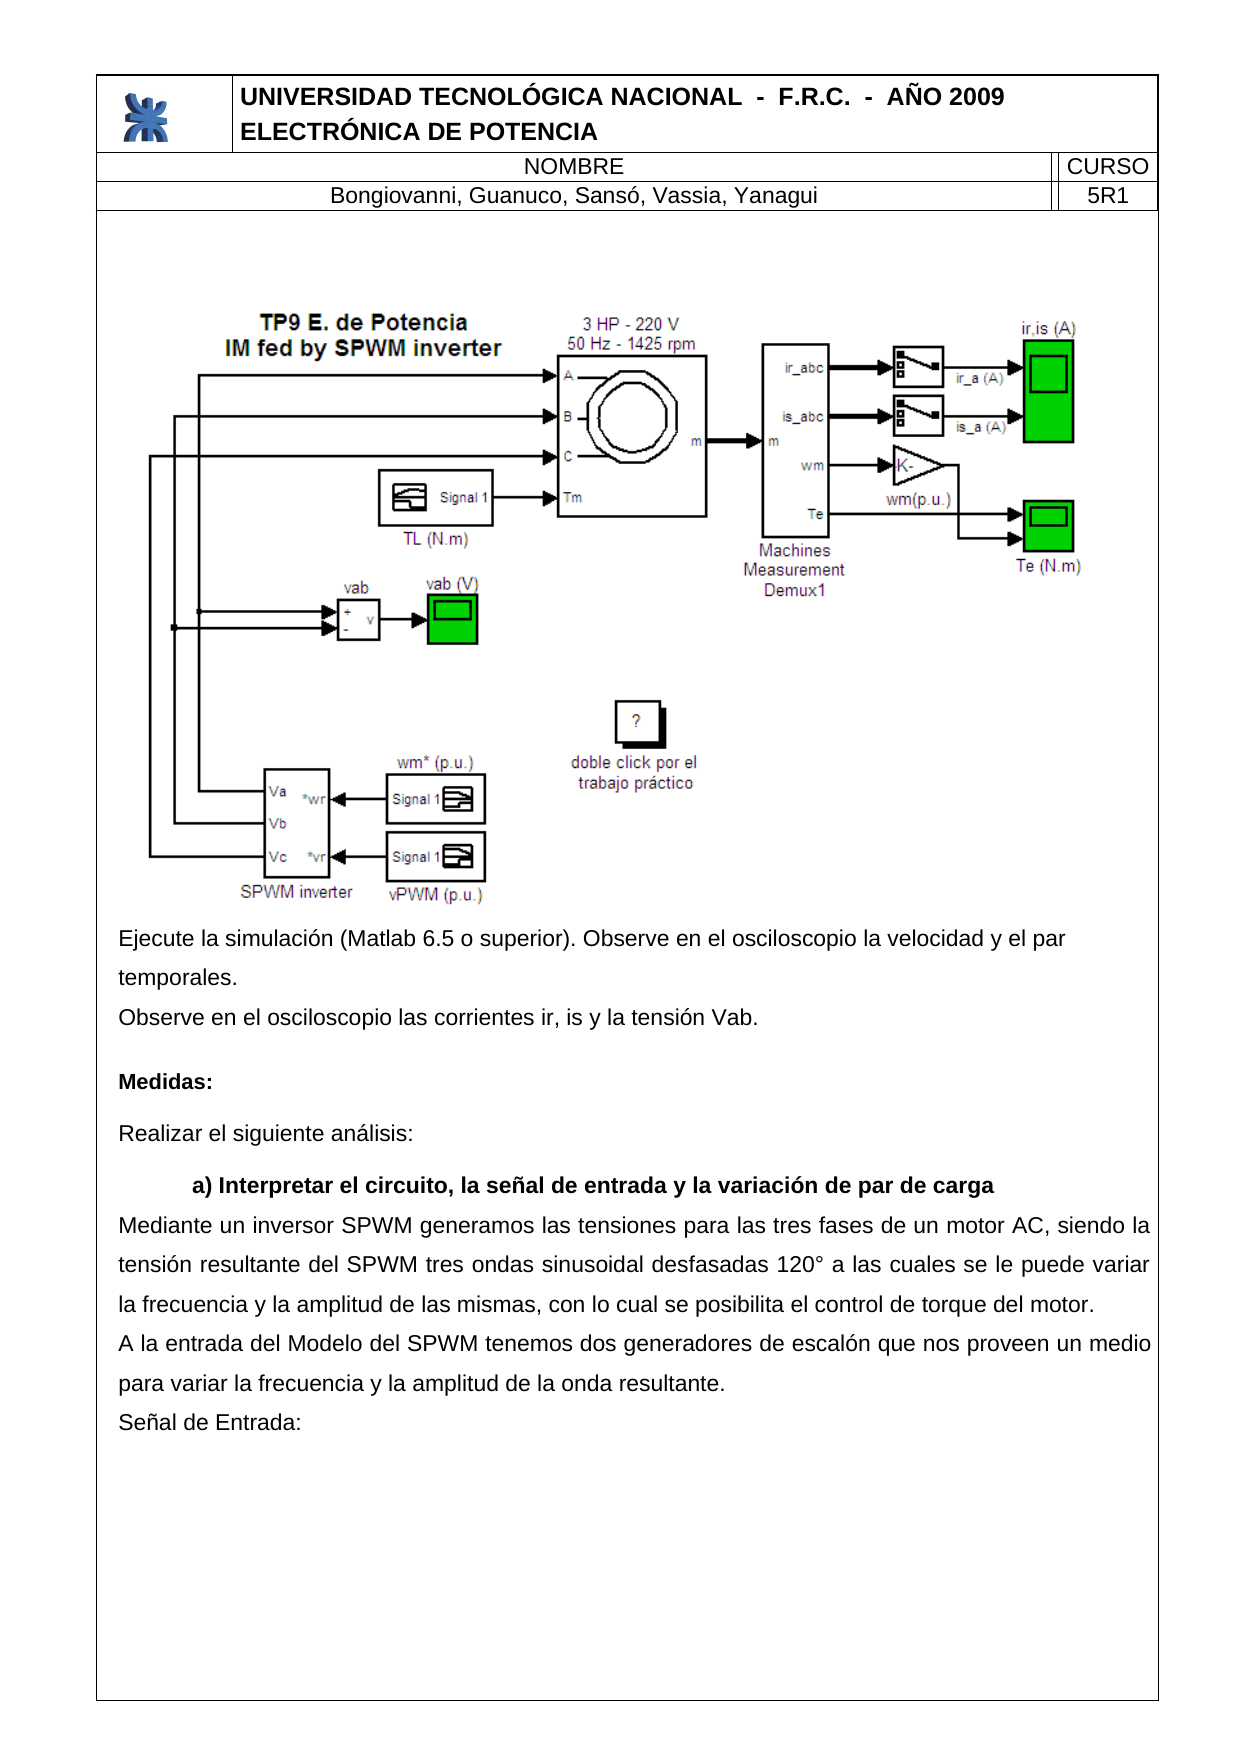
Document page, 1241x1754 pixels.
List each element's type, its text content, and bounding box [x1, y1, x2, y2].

picture [120, 92, 168, 143]
text A la entrada del Modelo del SPWM tenemos dos generadores de escalón que nos proveen un medio para variar la frecuencia y la amplitud de la onda resultante. [118, 1330, 1152, 1396]
text Medidas: [118, 1069, 1152, 1094]
text Ejecute la simulación (Matlab 6.5 o superior). Observe en el osciloscopio la velocidad y el par temporales. [118, 924, 1152, 990]
text Mediante un inversor SPWM generamos las tensiones para las tres fases de un motor AC, siendo la tensión resultante del SPWM tres ondas sinusoidal desfasadas 120° a las cuales se le puede variar la frecuencia y la amplitud de las mismas, con lo cual se posibilita el control de torque del motor. [118, 1212, 1152, 1317]
text Observe en el osciloscopio las corrientes ir, is y la tensión Vab. [118, 1003, 1152, 1030]
text Realizar el siguiente análisis: [118, 1120, 1152, 1146]
text Señal de Entrada: [118, 1409, 1152, 1436]
text a) Interpretar el circuito, la señal de entrada y la variación de par de carga [118, 1172, 1152, 1199]
picture [143, 289, 1109, 926]
